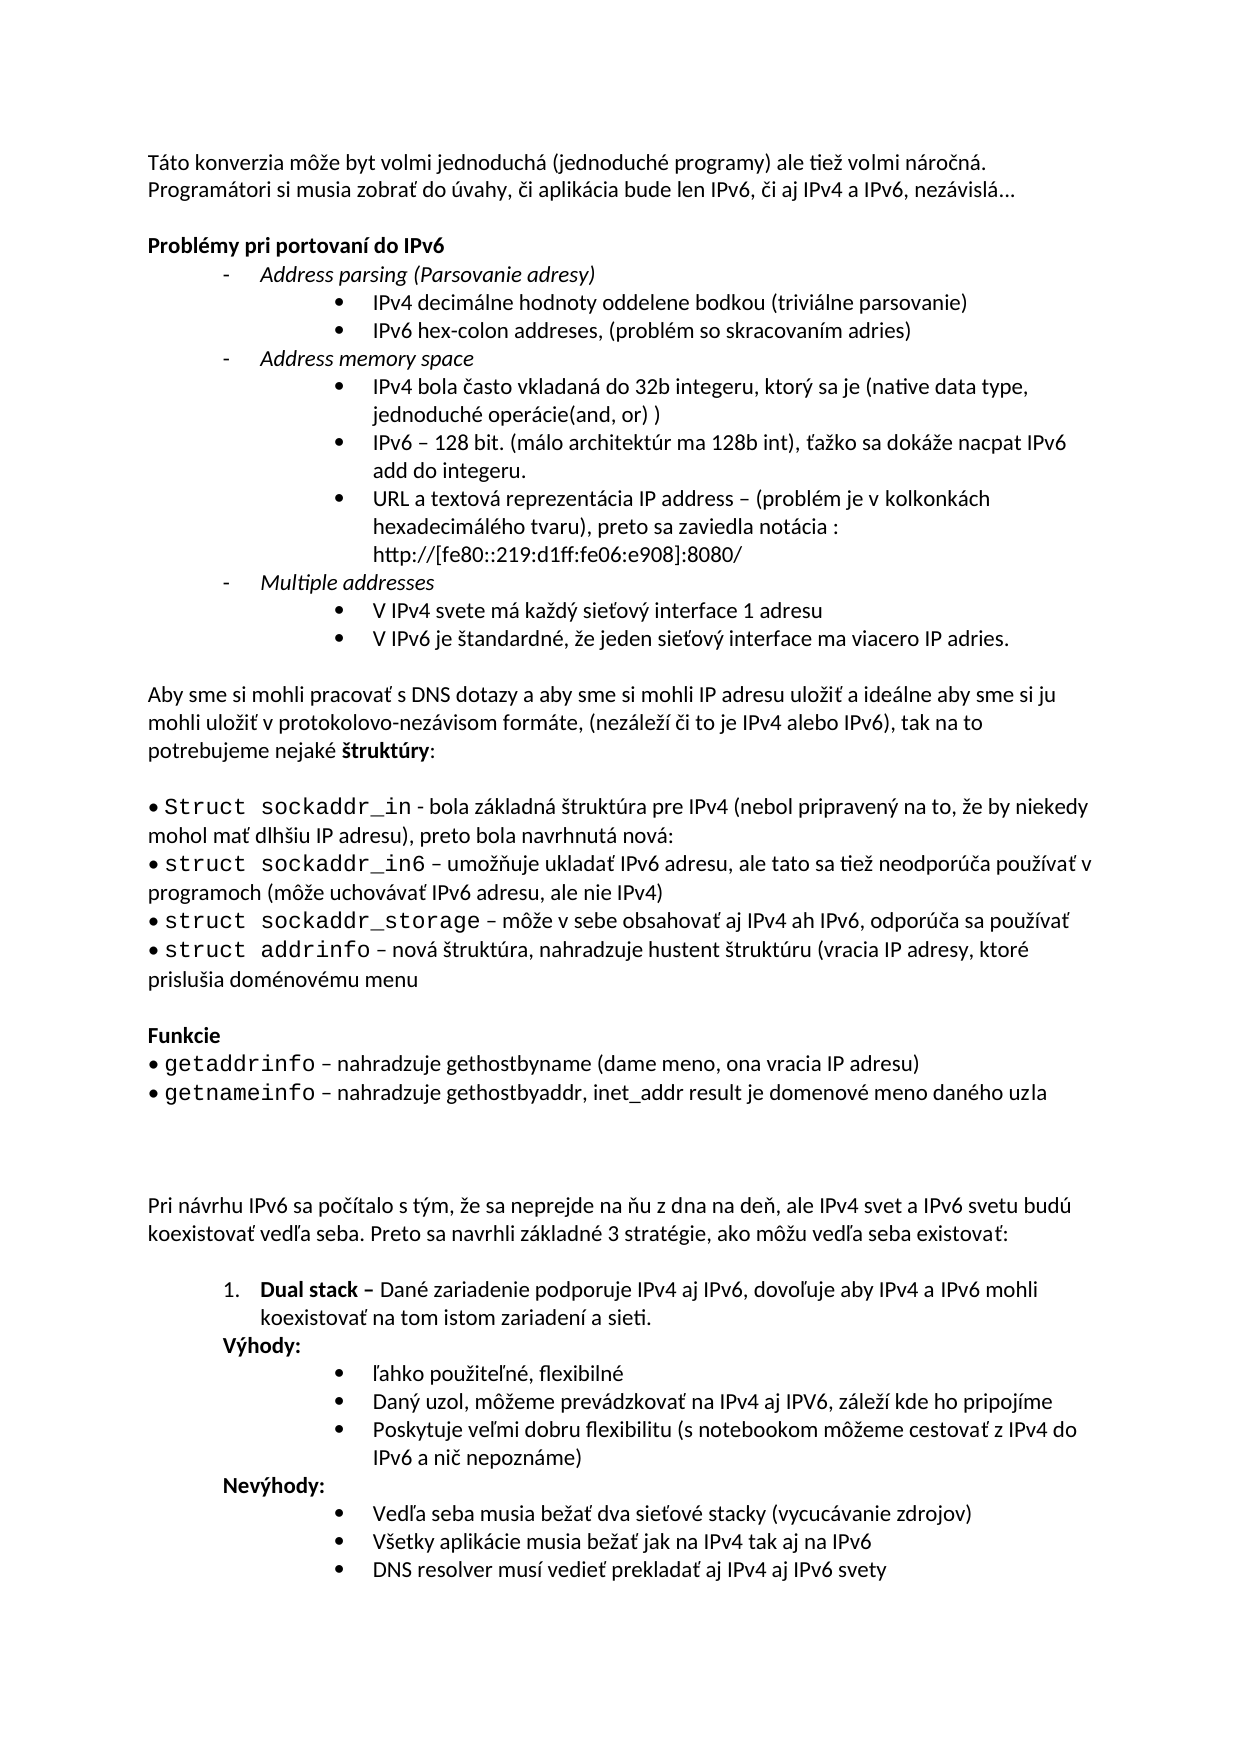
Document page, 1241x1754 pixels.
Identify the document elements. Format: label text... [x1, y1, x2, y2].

text mohli uložiť v protokolovo-nezávisom formáte, (nezáleží či to je IPv4 alebo IPv6), tak na to potrebujeme nejaké štruktúry: [148, 708, 1093, 764]
list Dual stack – Dané zariadenie podporuje IPv4 aj IPv6, dovoľuje aby IPv4 a IPv6 mohli koexistovať na tom istom zariadení a sieti. [223, 1275, 1093, 1331]
list Všetky aplikácie musia bežať jak na IPv4 tak aj na IPv6 [335, 1527, 1093, 1556]
text koexistovať vedľa seba. Preto sa navrhli základné 3 stratégie, ako môžu vedľa seba existovať: [148, 1219, 1093, 1247]
text Pri návrhu IPv6 sa počítalo s tým, že sa neprejde na ňu z dna na deň, ale IPv4 svet a IPv6 svetu budú [148, 1191, 1093, 1219]
list DNS resolver musí vedieť prekladať aj IPv4 aj IPv6 svety [335, 1556, 1093, 1583]
text • struct addrinfo – nová štruktúra, nahradzuje hustent štruktúru (vracia IP adresy, ktoré prislušia doménovému menu [148, 936, 1093, 993]
text Nevýhody: [223, 1471, 1093, 1499]
text • struct sockaddr_in6 – umožňuje ukladať IPv6 adresu, ale tato sa tiež neodporúča používať v programoch (môže uchovávať IPv6 adresu, ale nie IPv4) [148, 849, 1093, 906]
text Problémy pri portovaní do IPv6 [148, 232, 1093, 260]
list IPv4 bola často vkladaná do 32b integeru, ktorý sa je (native data type, jednoduché operácie(and, or) ) [335, 372, 1093, 428]
list IPv6 hex-colon addreses, (problém so skracovaním adries) [335, 316, 1093, 344]
list ľahko použiteľné, flexibilné [335, 1359, 1093, 1387]
list V IPv6 je štandardné, že jeden sieťový interface ma viacero IP adries. [335, 624, 1093, 652]
text Funkcie [148, 1021, 1093, 1049]
text Programátori si musia zobrať do úvahy, či aplikácia bude len IPv6, či aj IPv4 a IPv6, nezávislá... [148, 176, 1093, 204]
list Daný uzol, môžeme prevádzkovať na IPv4 aj IPV6, záleží kde ho pripojíme [335, 1387, 1093, 1415]
list IPv6 – 128 bit. (málo architektúr ma 128b int), ťažko sa dokáže nacpat IPv6 add do integeru. [335, 428, 1093, 484]
text Výhody: [223, 1331, 1093, 1359]
text • struct sockaddr_storage – môže v sebe obsahovať aj IPv4 ah IPv6, odporúča sa používať [148, 906, 1093, 936]
text Táto konverzia môže byt volmi jednoduchá (jednoduché programy) ale tiež volmi náročná. [148, 148, 1093, 176]
text • Struct sockaddr_in - bola základná štruktúra pre IPv4 (nebol pripravený na to, že by niekedy mohol mať dlhšiu IP adresu), preto bola navrhnutá nová: [148, 792, 1093, 849]
text Aby sme si mohli pracovať s DNS dotazy a aby sme si mohli IP adresu uložiť a ideálne aby sme si ju [148, 680, 1093, 708]
list V IPv4 svete má každý sieťový interface 1 adresu [335, 596, 1093, 624]
text • getnameinfo – nahradzuje gethostbyaddr, inet_addr result je domenové meno daného uzla [148, 1078, 1093, 1107]
list IPv4 decimálne hodnoty oddelene bodkou (triviálne parsovanie) [335, 288, 1093, 316]
text • getaddrinfo – nahradzuje gethostbyname (dame meno, ona vracia IP adresu) [148, 1049, 1093, 1078]
list Multiple addresses [223, 568, 1093, 596]
list Poskytuje veľmi dobru flexibilitu (s notebookom môžeme cestovať z IPv4 do IPv6 a nič nepoznáme) [335, 1415, 1093, 1471]
list Address parsing (Parsovanie adresy) [223, 260, 1093, 288]
list Address memory space [223, 344, 1093, 372]
list Vedľa seba musia bežať dva sieťové stacky (vycucávanie zdrojov) [335, 1499, 1093, 1527]
list URL a textová reprezentácia IP address – (problém je v kolkonkách hexadecimálého tvaru), preto sa zaviedla notácia : http://[fe80::219:d1ff:fe06:e908]:8080/ [335, 484, 1093, 568]
